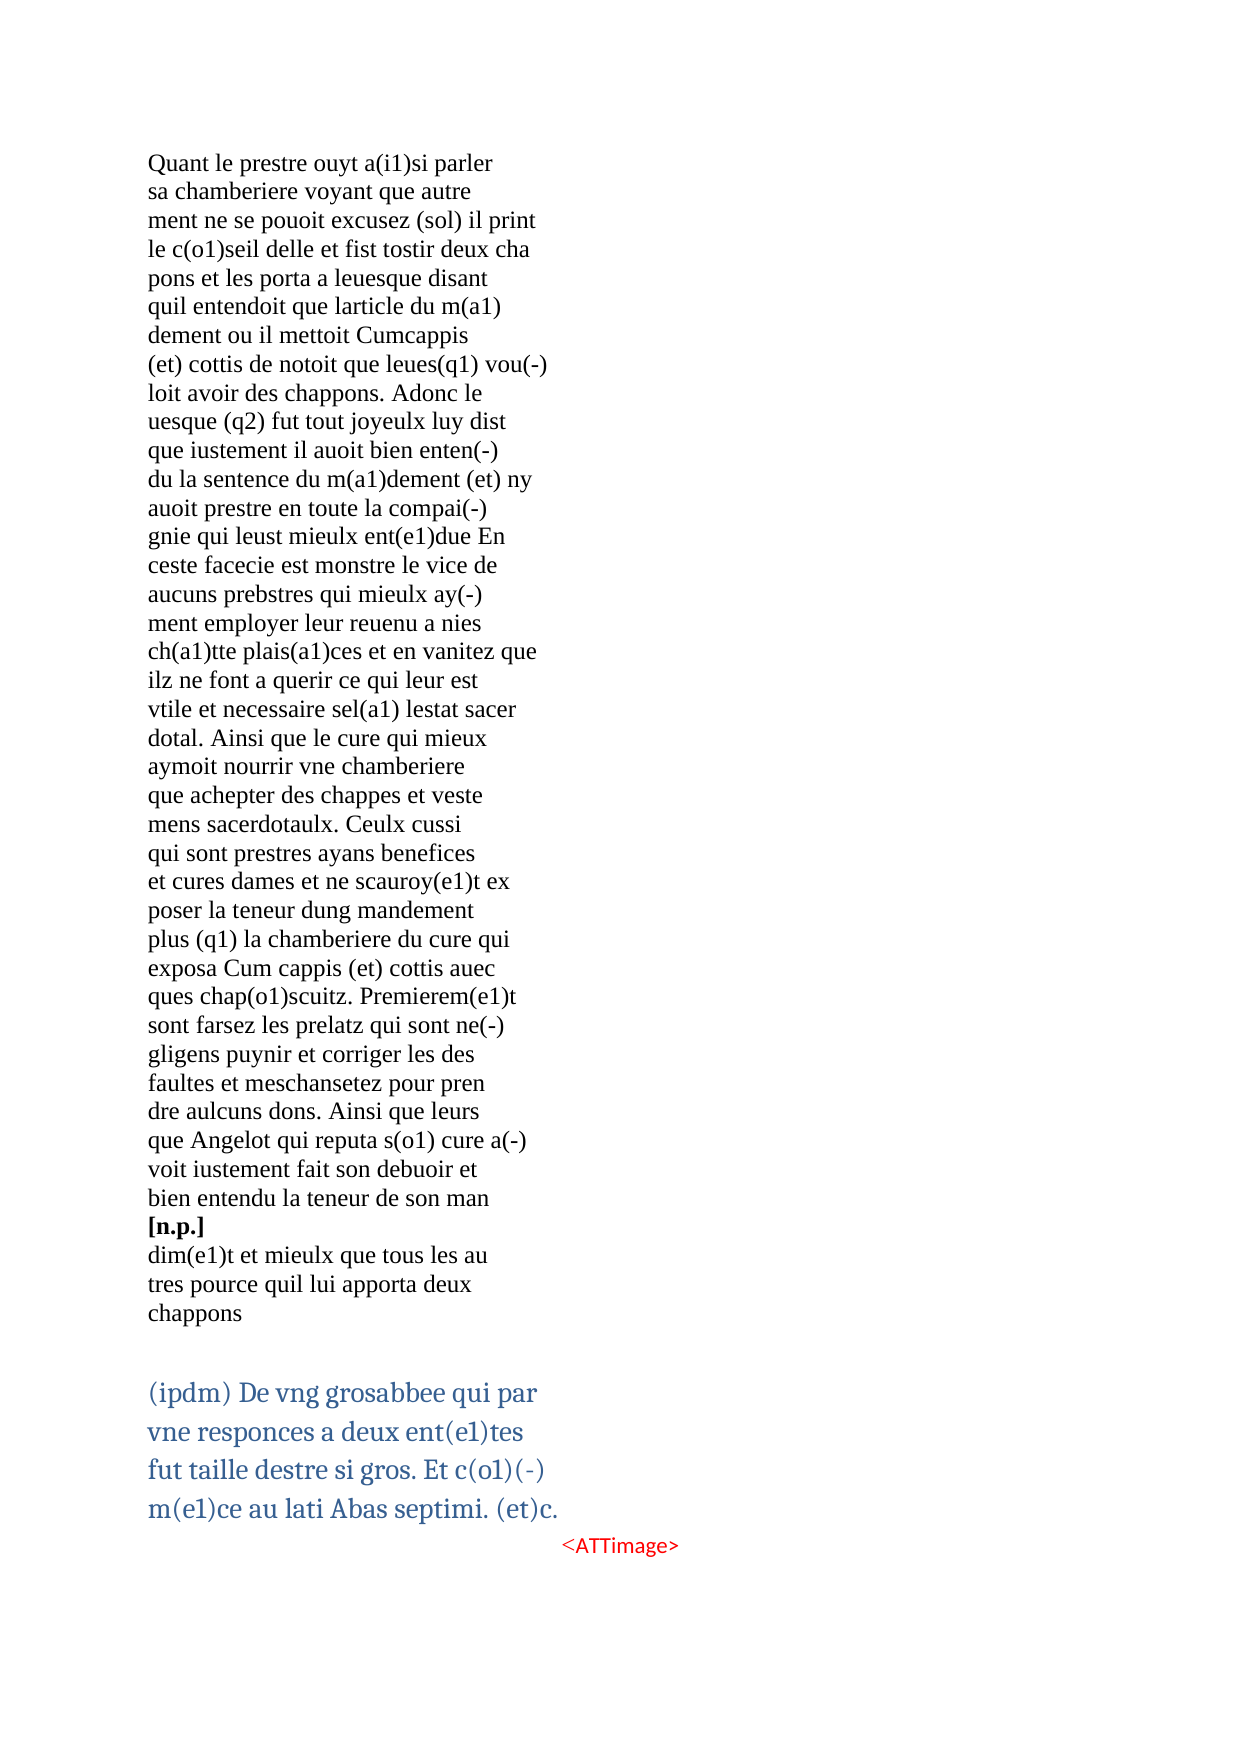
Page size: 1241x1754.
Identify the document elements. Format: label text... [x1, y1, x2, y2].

text <ATTimage> [148, 1531, 1093, 1559]
text Quant le prestre ouyt a(i1)si parler sa chamberiere voyant que autre ment ne se pouoit excusez (sol) il print le c(o1)seil delle et fist tostir deux cha pons et les porta a leuesque disant quil entendoit que larticle du m(a1) dement ou il mettoit Cumcappis (et) cottis de notoit que leues(q1) vou(-) loit avoir des chappons. Adonc le uesque (q2) fut tout joyeulx luy dist que iustement il auoit bien enten(-) du la sentence du m(a1)dement (et) ny auoit prestre en toute la compai(-) gnie qui leust mieulx ent(e1)due En ceste facecie est monstre le vice de aucuns prebstres qui mieulx ay(-) ment employer leur reuenu a nies ch(a1)tte plais(a1)ces et en vanitez que ilz ne font a querir ce qui leur est vtile et necessaire sel(a1) lestat sacer dotal. Ainsi que le cure qui mieux aymoit nourrir vne chamberiere que achepter des chappes et veste mens sacerdotaulx. Ceulx cussi qui sont prestres ayans benefices et cures dames et ne scauroy(e1)t ex poser la teneur dung mandement plus (q1) la chamberiere du cure qui exposa Cum cappis (et) cottis auec ques chap(o1)scuitz. Premierem(e1)t sont farsez les prelatz qui sont ne(-) gligens puynir et corriger les des faultes et meschansetez pour pren dre aulcuns dons. Ainsi que leurs que Angelot qui reputa s(o1) cure a(-) voit iustement fait son debuoir et bien entendu la teneur de son man [n.p.] dim(e1)t et mieulx que tous les au tres pource quil lui apporta deux chappons [148, 148, 1093, 1326]
subtitle (ipdm) De vng grosabbee qui par vne responces a deux ent(e1)tes fut taille destre si gros. Et c(o1)(-) m(e1)ce au lati Abas septimi. (et)c. [148, 1376, 1093, 1526]
